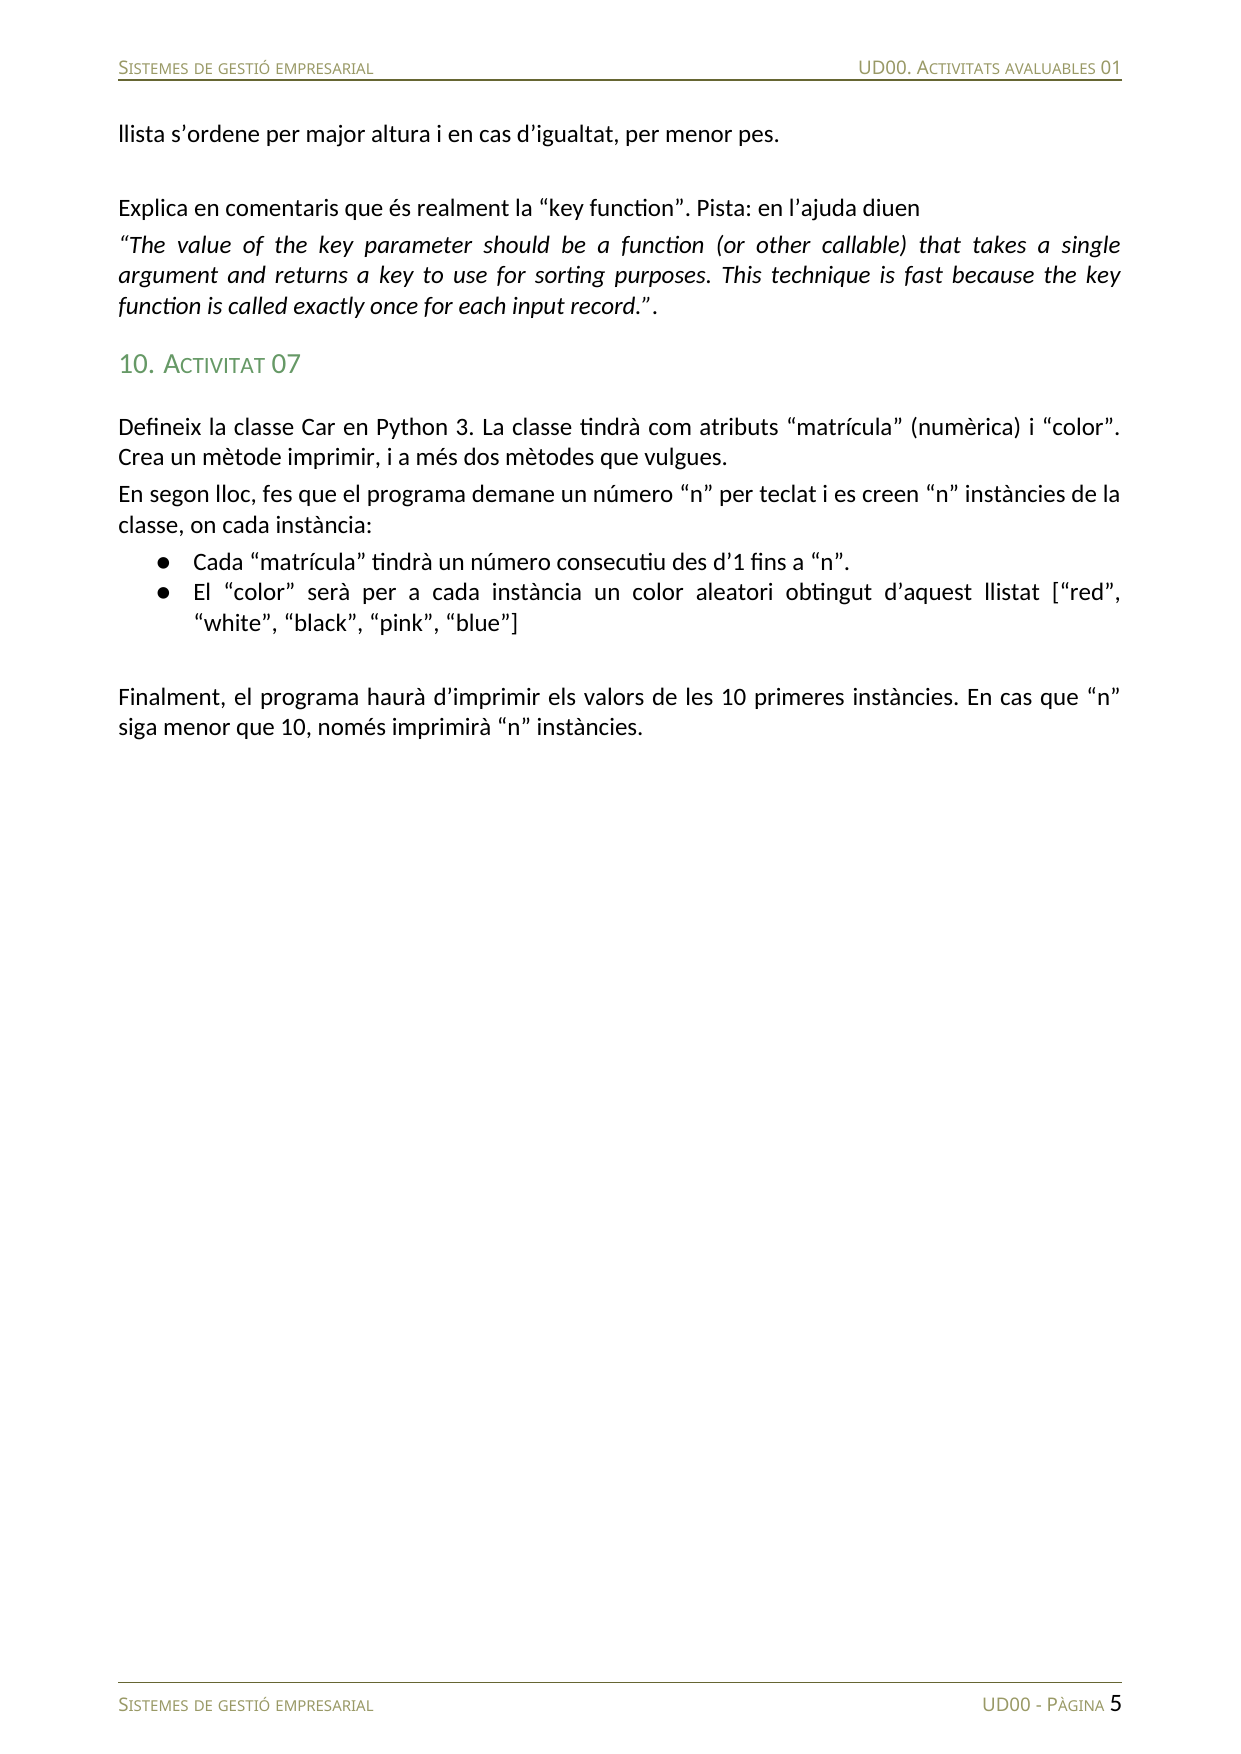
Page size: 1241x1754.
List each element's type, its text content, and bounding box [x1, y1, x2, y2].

list Cada “matrícula” tindrà un número consecutiu des d’1 fins a “n”. [156, 546, 1122, 577]
text “The value of the key parameter should be a function (or other callable) that takes a single argument and returns a key to use for sorting purposes. This technique is fast because the key function is called exactly once for each input record.”. [118, 229, 1122, 321]
text llista s’ordene per major altura i en cas d’igualtat, per menor pes. [118, 118, 1122, 148]
text Explica en comentaris que és realment la “key function”. Pista: en l’ajuda diuen [118, 192, 1122, 222]
text Finalment, el programa haurà d’imprimir els valors de les 10 primeres instàncies. En cas que “n” siga menor que 10, només imprimirà “n” instàncies. [118, 681, 1122, 742]
text En segon lloc, fes que el programa demane un número “n” per teclat i es creen “n” instàncies de la classe, on cada instància: [118, 478, 1122, 539]
subtitle Activitat 07 [118, 345, 1122, 381]
text Defineix la classe Car en Python 3. La classe tindrà com atributs “matrícula” (numèrica) i “color”. Crea un mètode imprimir, i a més dos mètodes que vulgues. [118, 411, 1122, 472]
list El “color” serà per a cada instància un color aleatori obtingut d’aquest llistat [“red”, “white”, “black”, “pink”, “blue”] [156, 577, 1122, 638]
